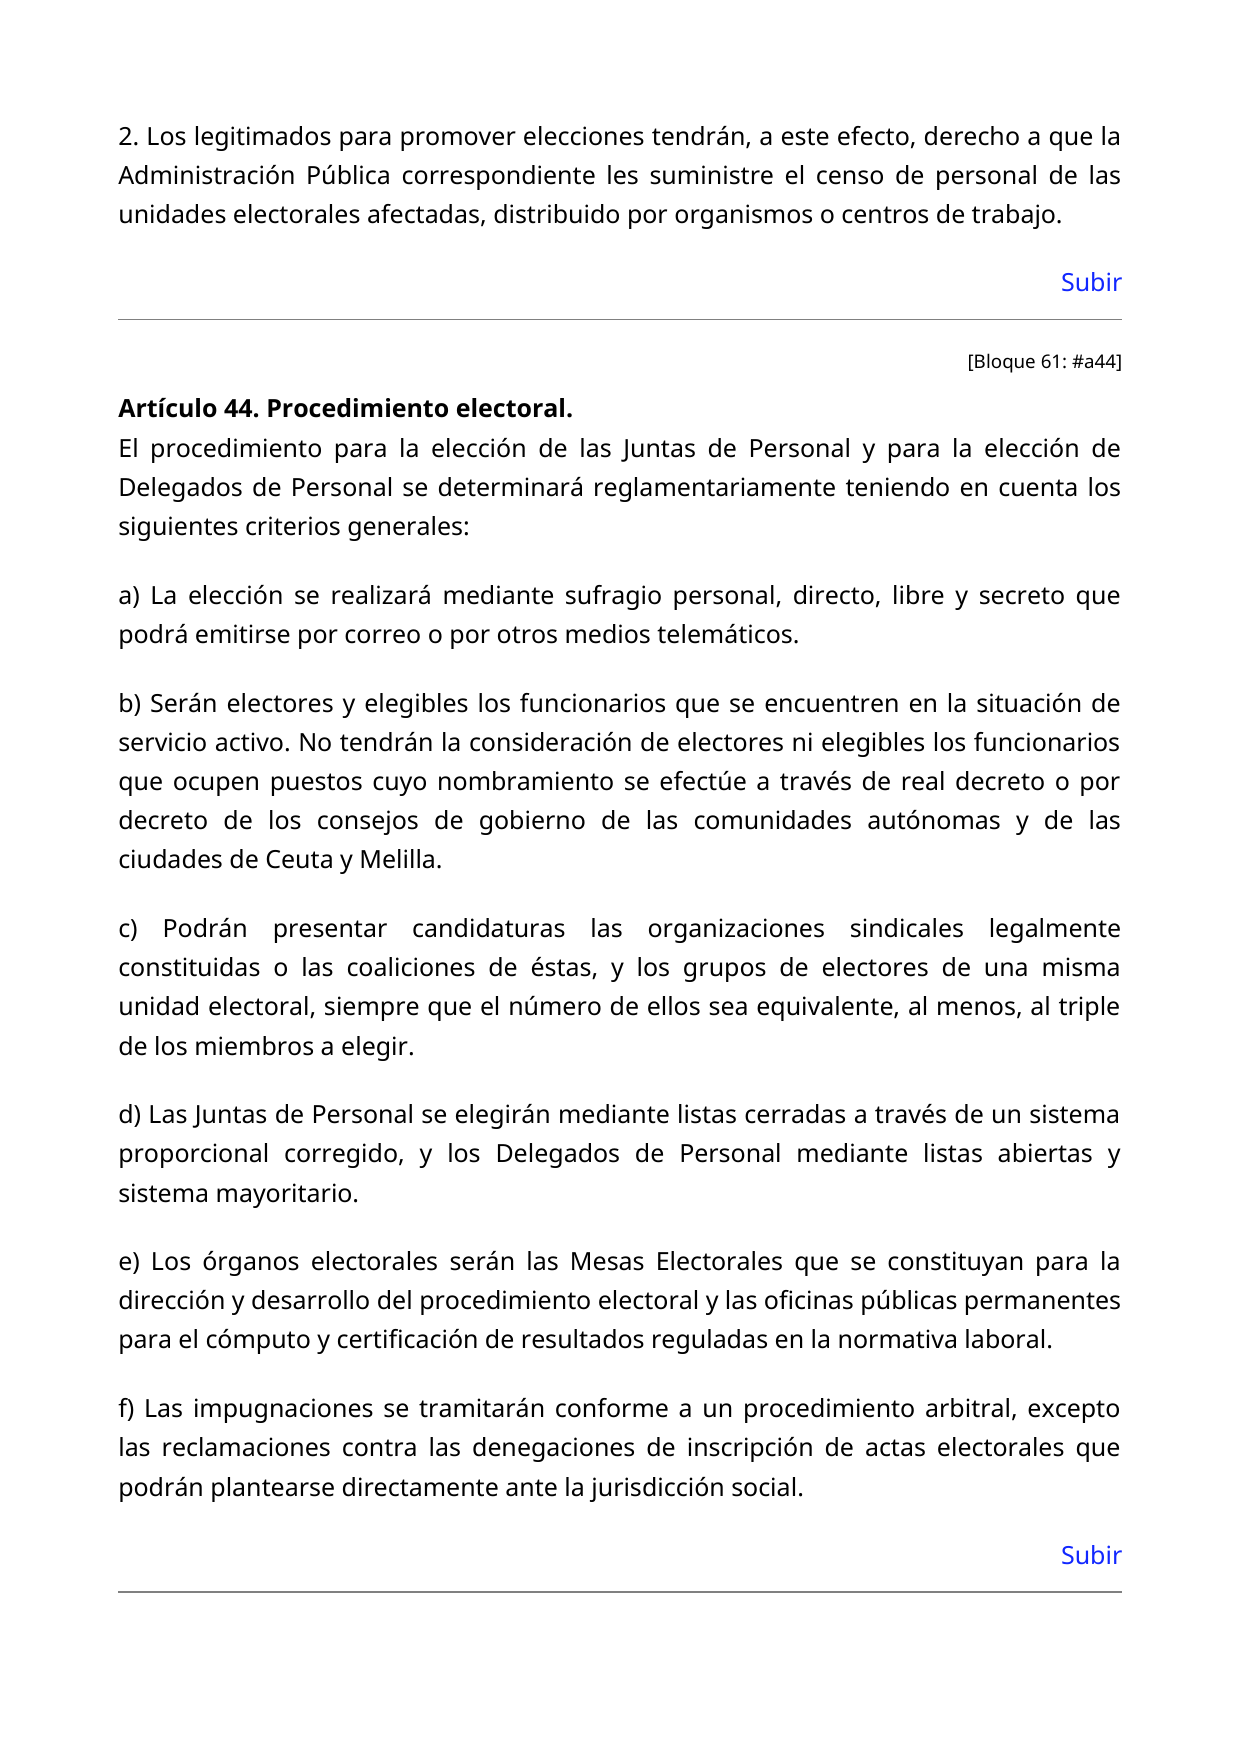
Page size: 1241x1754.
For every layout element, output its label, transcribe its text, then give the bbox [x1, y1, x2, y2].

text a) La elección se realizará mediante sufragio personal, directo, libre y secreto que podrá emitirse por correo o por otros medios telemáticos. [118, 578, 1122, 651]
text c) Podrán presentar candidaturas las organizaciones sindicales legalmente constituidas o las coaliciones de éstas, y los grupos de electores de una misma unidad electoral, siempre que el número de ellos sea equivalente, al menos, al triple de los miembros a elegir. [118, 911, 1122, 1062]
text b) Serán electores y elegibles los funcionarios que se encuentren en la situación de servicio activo. No tendrán la consideración de electores ni elegibles los funcionarios que ocupen puestos cuyo nombramiento se efectúe a través de real decreto o por decreto de los consejos de gobierno de las comunidades autónomas y de las ciudades de Ceuta y Melilla. [118, 685, 1122, 876]
text f) Las impugnaciones se tramitarán conforme a un procedimiento arbitral, excepto las reclamaciones contra las denegaciones de inscripción de actas electorales que podrán plantearse directamente ante la jurisdicción social. [118, 1391, 1122, 1503]
text Subir [118, 265, 1122, 299]
text Subir [118, 1538, 1122, 1572]
text e) Los órganos electorales serán las Mesas Electorales que se constituyan para la dirección y desarrollo del procedimiento electoral y las oficinas públicas permanentes para el cómputo y certificación de resultados reguladas en la normativa laboral. [118, 1244, 1122, 1356]
subtitle Artículo 44. Procedimiento electoral. [118, 390, 1122, 424]
text El procedimiento para la elección de las Juntas de Personal y para la elección de Delegados de Personal se determinará reglamentariamente teniendo en cuenta los siguientes criterios generales: [118, 431, 1122, 543]
text d) Las Juntas de Personal se elegirán mediante listas cerradas a través de un sistema proporcional corregido, y los Delegados de Personal mediante listas abiertas y sistema mayoritario. [118, 1097, 1122, 1209]
text 2. Los legitimados para promover elecciones tendrán, a este efecto, derecho a que la Administración Pública correspondiente les suministre el censo de personal de las unidades electorales afectadas, distribuido por organismos o centros de trabajo. [118, 118, 1122, 231]
text [Bloque 61: #a44] [118, 348, 1122, 374]
